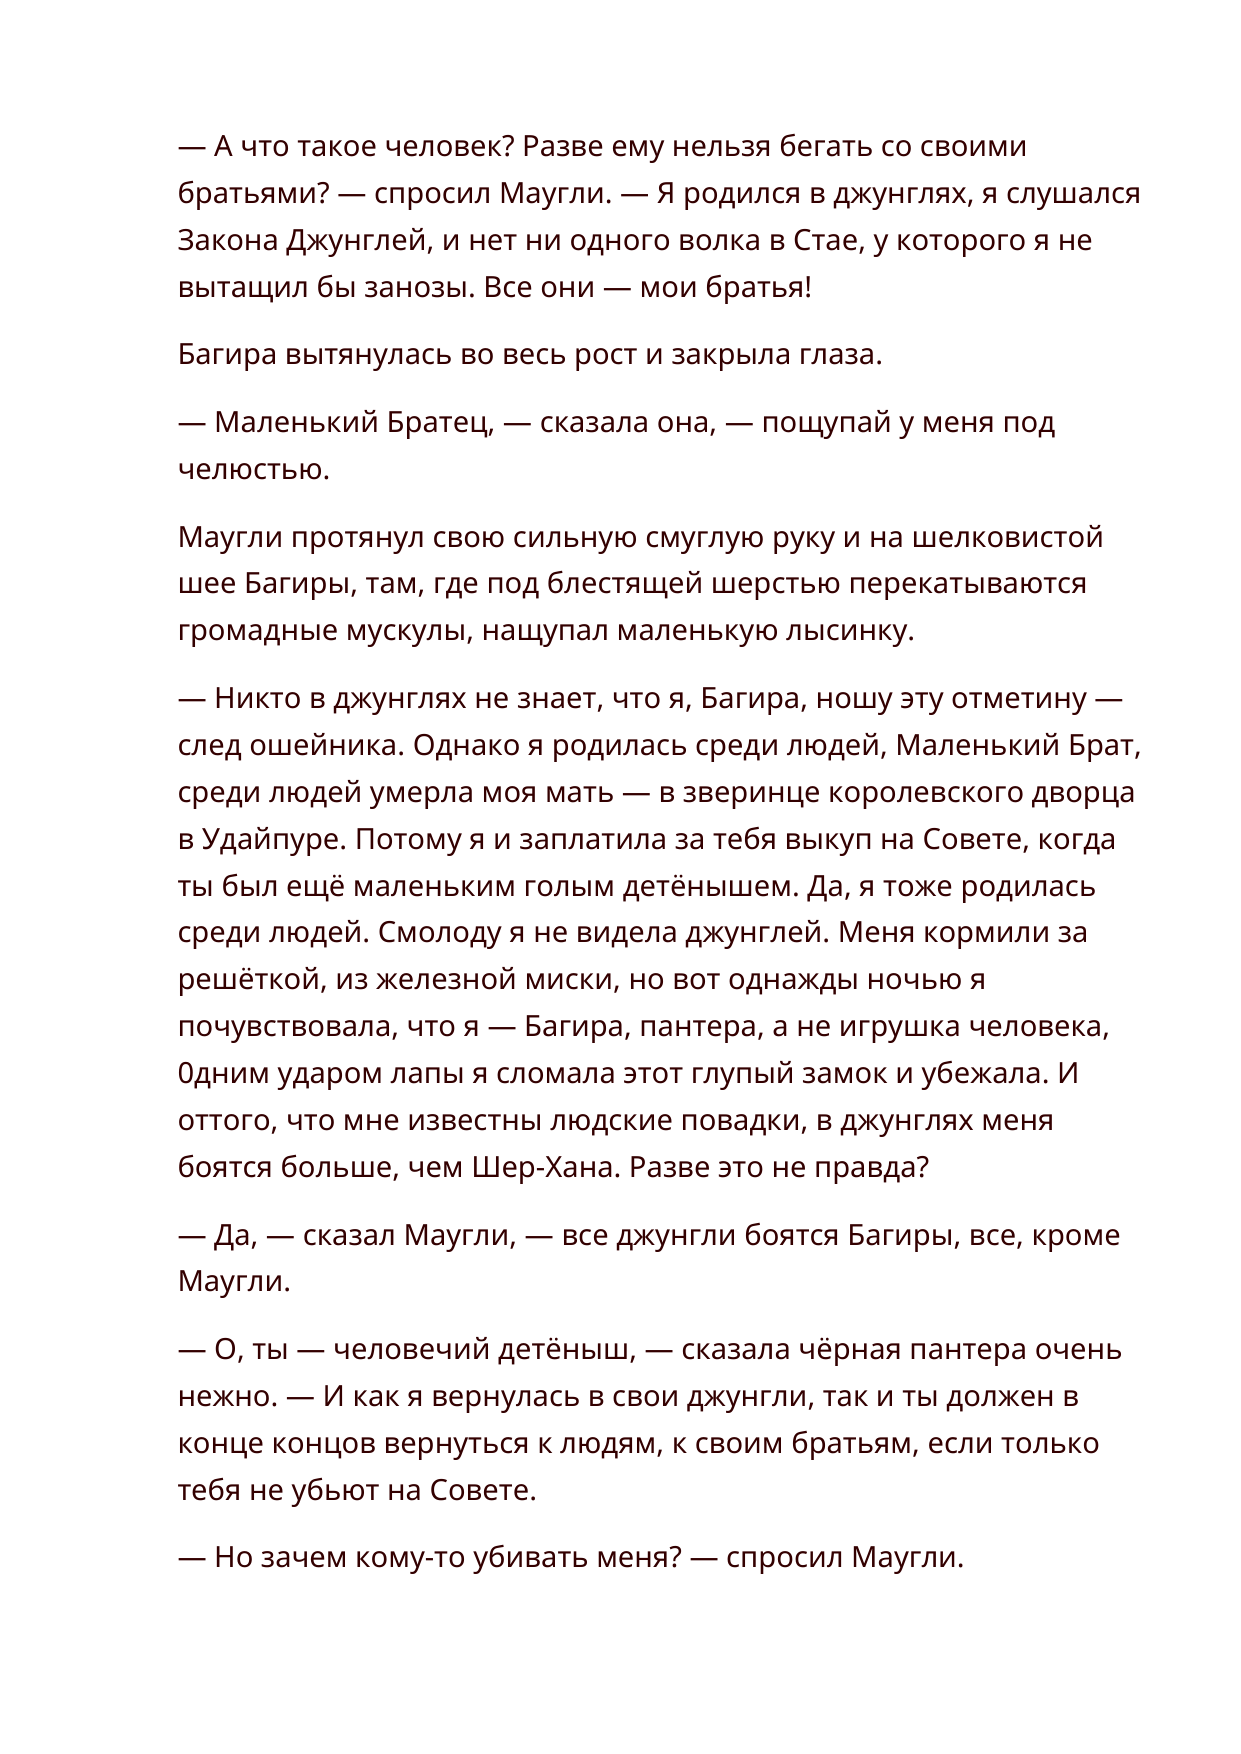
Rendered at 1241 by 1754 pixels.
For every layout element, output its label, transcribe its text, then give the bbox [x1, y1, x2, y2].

text Багира вытянулась во весь рост и закрыла глаза. [177, 326, 1152, 373]
text Маугли протянул свою сильную смуглую руку и на шелковистой шее Багиры, там, где под блестящей шерстью перекатываются громадные мускулы, нащупал маленькую лысинку. [177, 509, 1152, 649]
text — Но зачем кому-то убивать меня? — спросил Маугли. [177, 1529, 1152, 1576]
text — Маленький Братец, — сказала она, — пощупай у меня под челюстью. [177, 394, 1152, 488]
text — Никто в джунглях не знает, что я, Багира, ношу эту отметину — след ошейника. Однако я родилась среди людей, Маленький Брат, среди людей умерла моя мать — в зверинце королевского дворца в Удайпуре. Потому я и заплатила за тебя выкуп на Совете, когда ты был ещё маленьким голым детёнышем. Да, я тоже родилась среди людей. Смолоду я не видела джунглей. Меня кормили за решёткой, из железной миски, но вот однажды ночью я почувствовала, что я — Багира, пантера, а не игрушка человека, 0дним ударом лапы я сломала этот глупый замок и убежала. И оттого, что мне известны людские повадки, в джунглях меня боятся больше, чем Шер-Хана. Разве это не правда? [177, 670, 1152, 1186]
text — Да, — сказал Маугли, — все джунгли боятся Багиры, все, кроме Маугли. [177, 1207, 1152, 1300]
text — А что такое человек? Разве ему нельзя бегать со своими братьями? — спросил Маугли. — Я родился в джунглях, я слушался Закона Джунглей, и нет ни одного волка в Стае, у которого я не вытащил бы занозы. Все они — мои братья! [177, 118, 1152, 306]
text — О, ты — человечий детёныш, — сказала чёрная пантера очень нежно. — И как я вернулась в свои джунгли, так и ты должен в конце концов вернуться к людям, к своим братьям, если только тебя не убьют на Совете. [177, 1321, 1152, 1509]
